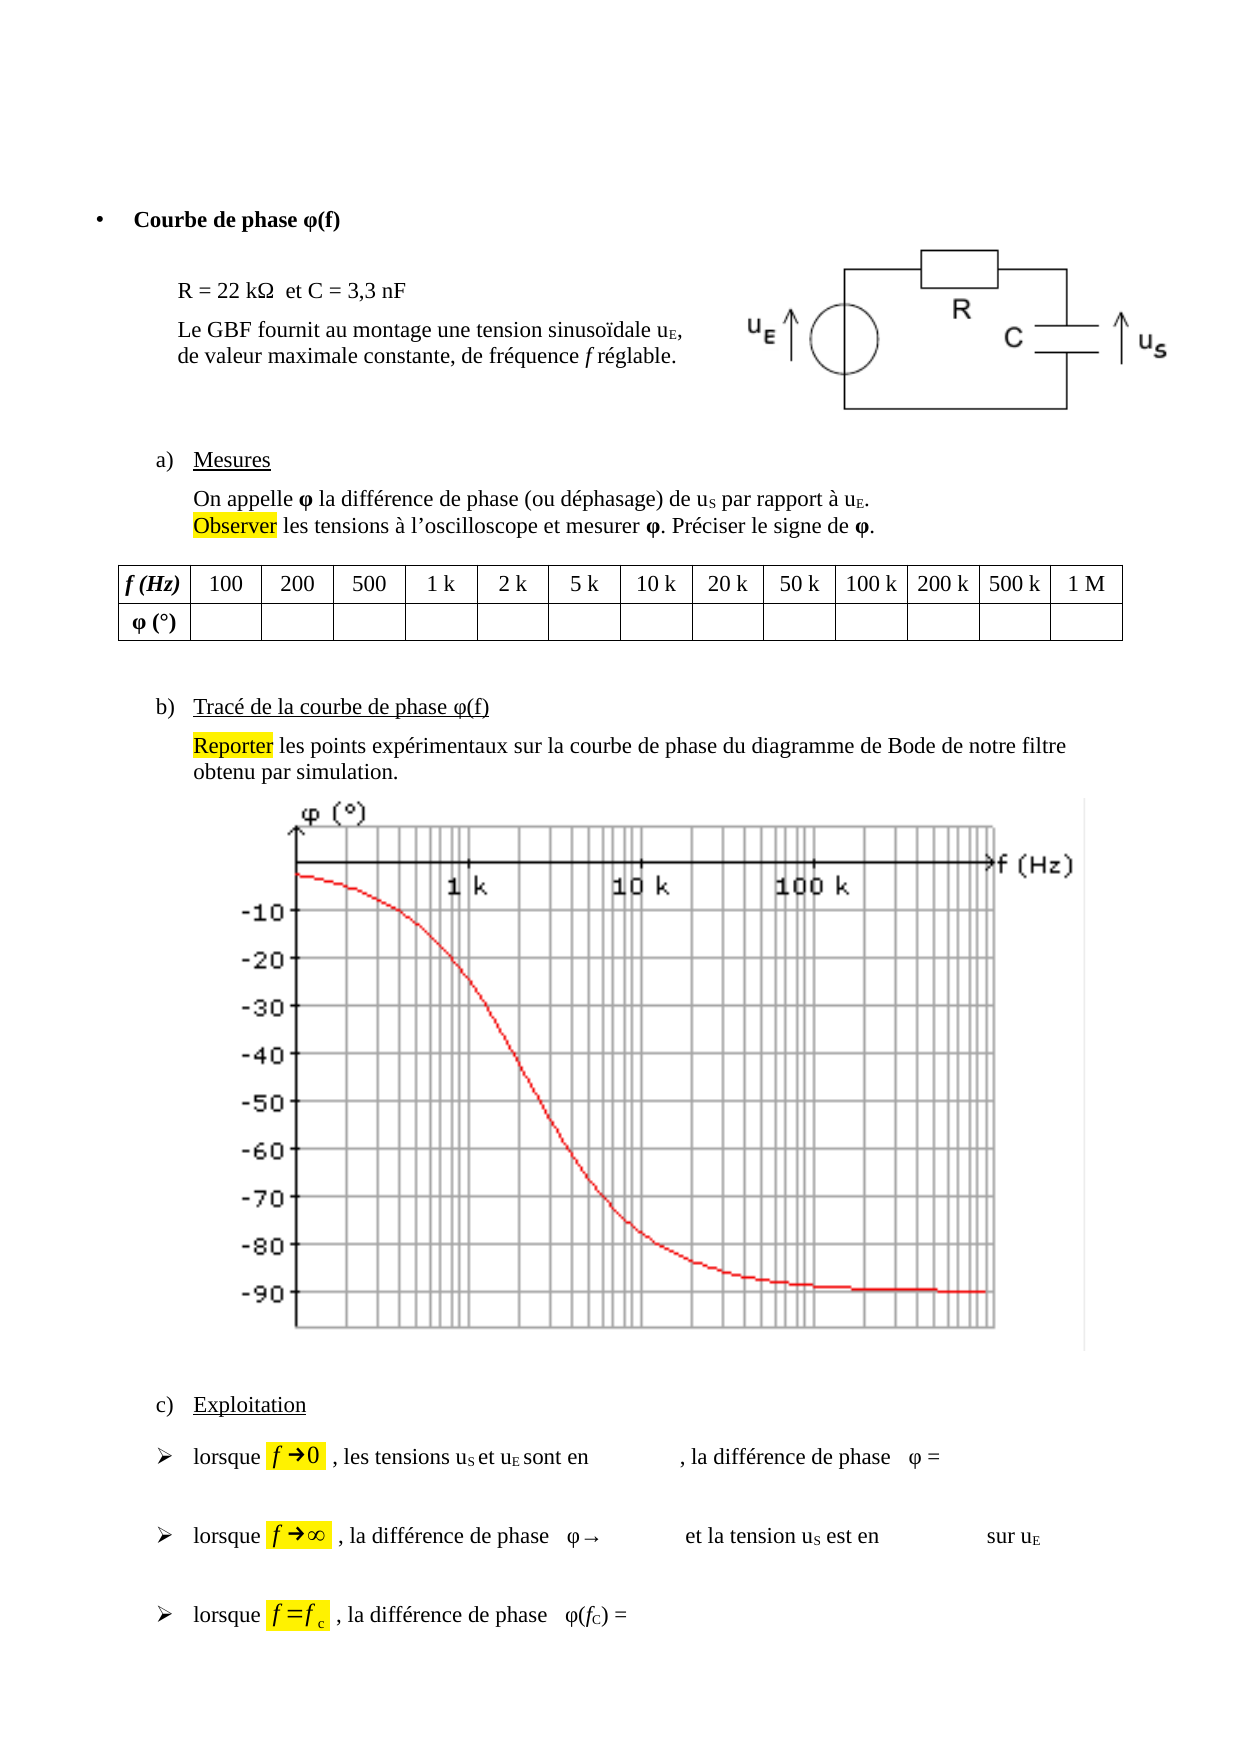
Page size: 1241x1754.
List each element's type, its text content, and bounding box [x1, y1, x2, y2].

table_header 100 [191, 566, 261, 602]
table_header 200 k [908, 566, 979, 602]
list Courbe de phase φ(f) [96, 206, 1122, 232]
table_header f (Hz) [119, 566, 190, 602]
table_cell [693, 604, 763, 640]
table_cell [980, 604, 1050, 640]
table_header 100 k [836, 566, 907, 602]
table_cell φ (°) [119, 604, 190, 640]
table_header 1 k [406, 566, 477, 602]
table_header 2 k [478, 566, 548, 602]
table_cell [764, 604, 835, 640]
table_cell [334, 604, 405, 640]
text de valeur maximale constante, de fréquence f réglable. [177, 342, 736, 369]
table_header 1 M [1051, 566, 1122, 602]
table_cell [478, 604, 548, 640]
table_cell [621, 604, 692, 640]
picture [415, 798, 1086, 1351]
table_cell [908, 604, 979, 640]
list lorsque , la différence de phase φ(fC) = [156, 1600, 266, 1631]
table_cell [549, 604, 620, 640]
list Mesures [156, 447, 1122, 473]
table_cell [191, 604, 261, 640]
table_cell [406, 604, 477, 640]
table_cell [262, 604, 333, 640]
table_header 500 k [980, 566, 1050, 602]
table_header 20 k [693, 566, 763, 602]
table_cell [1051, 604, 1122, 640]
list lorsque , la différence de phase φ→ et la tension uS est en sur uE [332, 1521, 1122, 1549]
table_header 5 k [549, 566, 620, 602]
table_header 10 k [621, 566, 692, 602]
text Le GBF fournit au montage une tension sinusoïdale uE, [177, 316, 736, 342]
list lorsque , les tensions uS et uE sont en , la différence de phase φ = [156, 1442, 266, 1470]
table_header 50 k [764, 566, 835, 602]
list Observer les tensions à l’oscilloscope et mesurer φ. Préciser le signe de φ. [193, 512, 1122, 538]
text R = 22 kΩ et C = 3,3 nF [177, 277, 736, 304]
list lorsque , la différence de phase φ→ et la tension uS est en sur uE [156, 1521, 266, 1549]
list On appelle φ la différence de phase (ou déphasage) de uS par rapport à uE. [193, 485, 1122, 512]
table_header 200 [262, 566, 333, 602]
table_cell [836, 604, 907, 640]
list Tracé de la courbe de phase φ(f) [156, 693, 1122, 719]
picture [736, 239, 1189, 421]
list Reporter les points expérimentaux sur la courbe de phase du diagramme de Bode de notre filtre obtenu par simulation. [193, 732, 1122, 785]
table_header 500 [334, 566, 405, 602]
list lorsque , les tensions uS et uE sont en , la différence de phase φ = [326, 1442, 1122, 1470]
list lorsque , la différence de phase φ(fC) = [330, 1600, 1122, 1631]
list Exploitation [156, 1391, 1122, 1417]
